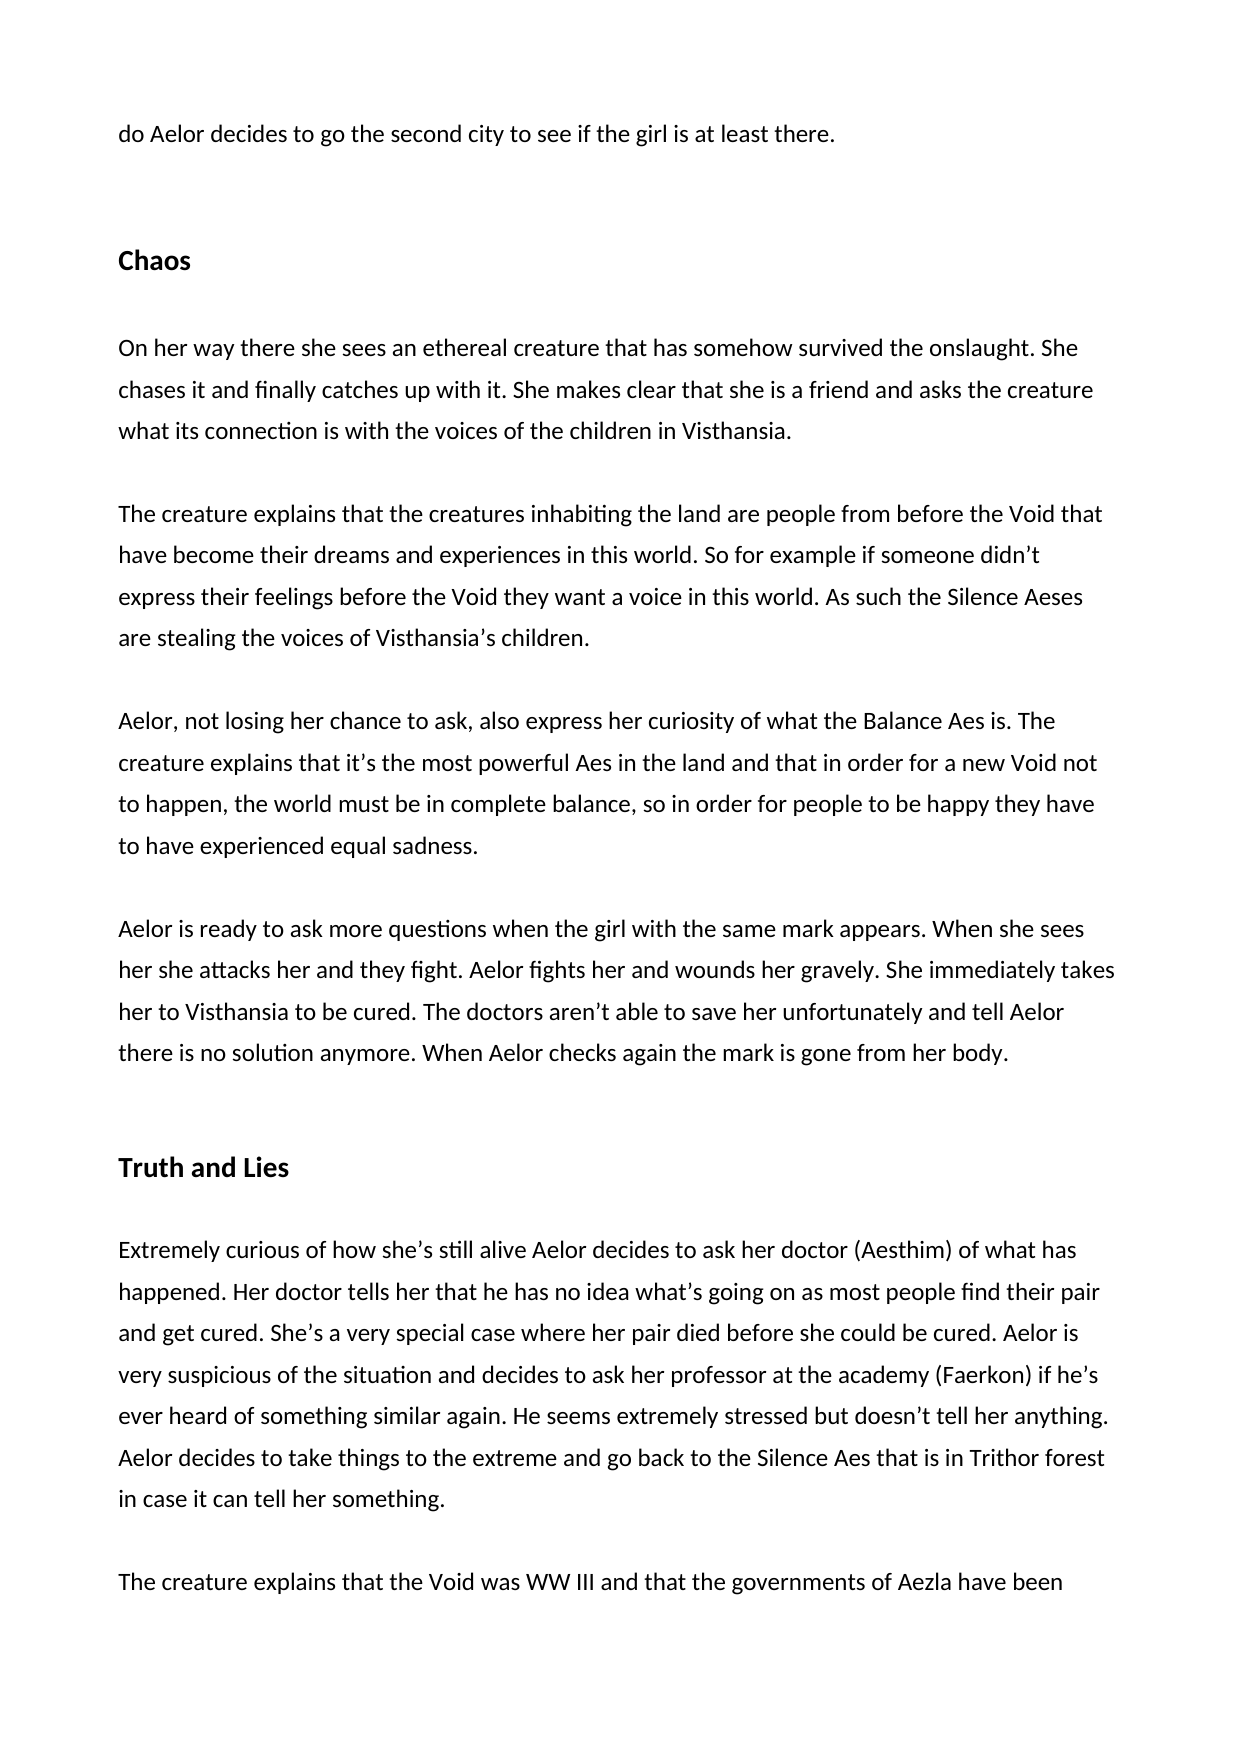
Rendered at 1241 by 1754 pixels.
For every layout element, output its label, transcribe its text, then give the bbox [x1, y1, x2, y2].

text Aelor, not losing her chance to ask, also express her curiosity of what the Balance Aes is. The creature explains that it’s the most powerful Aes in the land and that in order for a new Void not to happen, the world must be in complete balance, so in order for people to be happy they have to have experienced equal sadness. [118, 706, 1122, 860]
text On her way there she sees an ethereal creature that has somehow survived the onslaught. She chases it and finally catches up with it. She makes clear that she is a friend and asks the creature what its connection is with the voices of the children in Visthansia. [118, 332, 1122, 446]
text do Aelor decides to go the second city to see if the girl is at least there. [118, 118, 1122, 149]
text Extremely curious of how she’s still alive Aelor decides to ask her doctor (Aesthim) of what has happened. Her doctor tells her that he has no idea what’s going on as most people find their pair and get cured. She’s a very special case where her pair died before she could be cured. Aelor is very suspicious of the situation and decides to ask her professor at the academy (Faerkon) if he’s ever heard of something similar again. He seems extremely stressed but doesn’t tell her anything. Aelor decides to take things to the extreme and go back to the Silence Aes that is in Trithor forest in case it can tell her something. [118, 1235, 1122, 1514]
text Chaos [118, 242, 1122, 278]
text The creature explains that the creatures inhabiting the land are people from before the Void that have become their dreams and experiences in this world. So for example if someone didn’t express their feelings before the Void they want a voice in this world. As such the Silence Aeses are stealing the voices of Visthansia’s children. [118, 498, 1122, 653]
subtitle Truth and Lies [118, 1149, 1122, 1185]
text Aelor is ready to ask more questions when the girl with the same mark appears. When she sees her she attacks her and they fight. Aelor fights her and wounds her gravely. She immediately takes her to Visthansia to be cured. The doctors aren’t able to save her unfortunately and tell Aelor there is no solution anymore. When Aelor checks again the mark is gone from her body. [118, 913, 1122, 1068]
text The creature explains that the Void was WW III and that the governments of Aezla have been [118, 1566, 1122, 1597]
